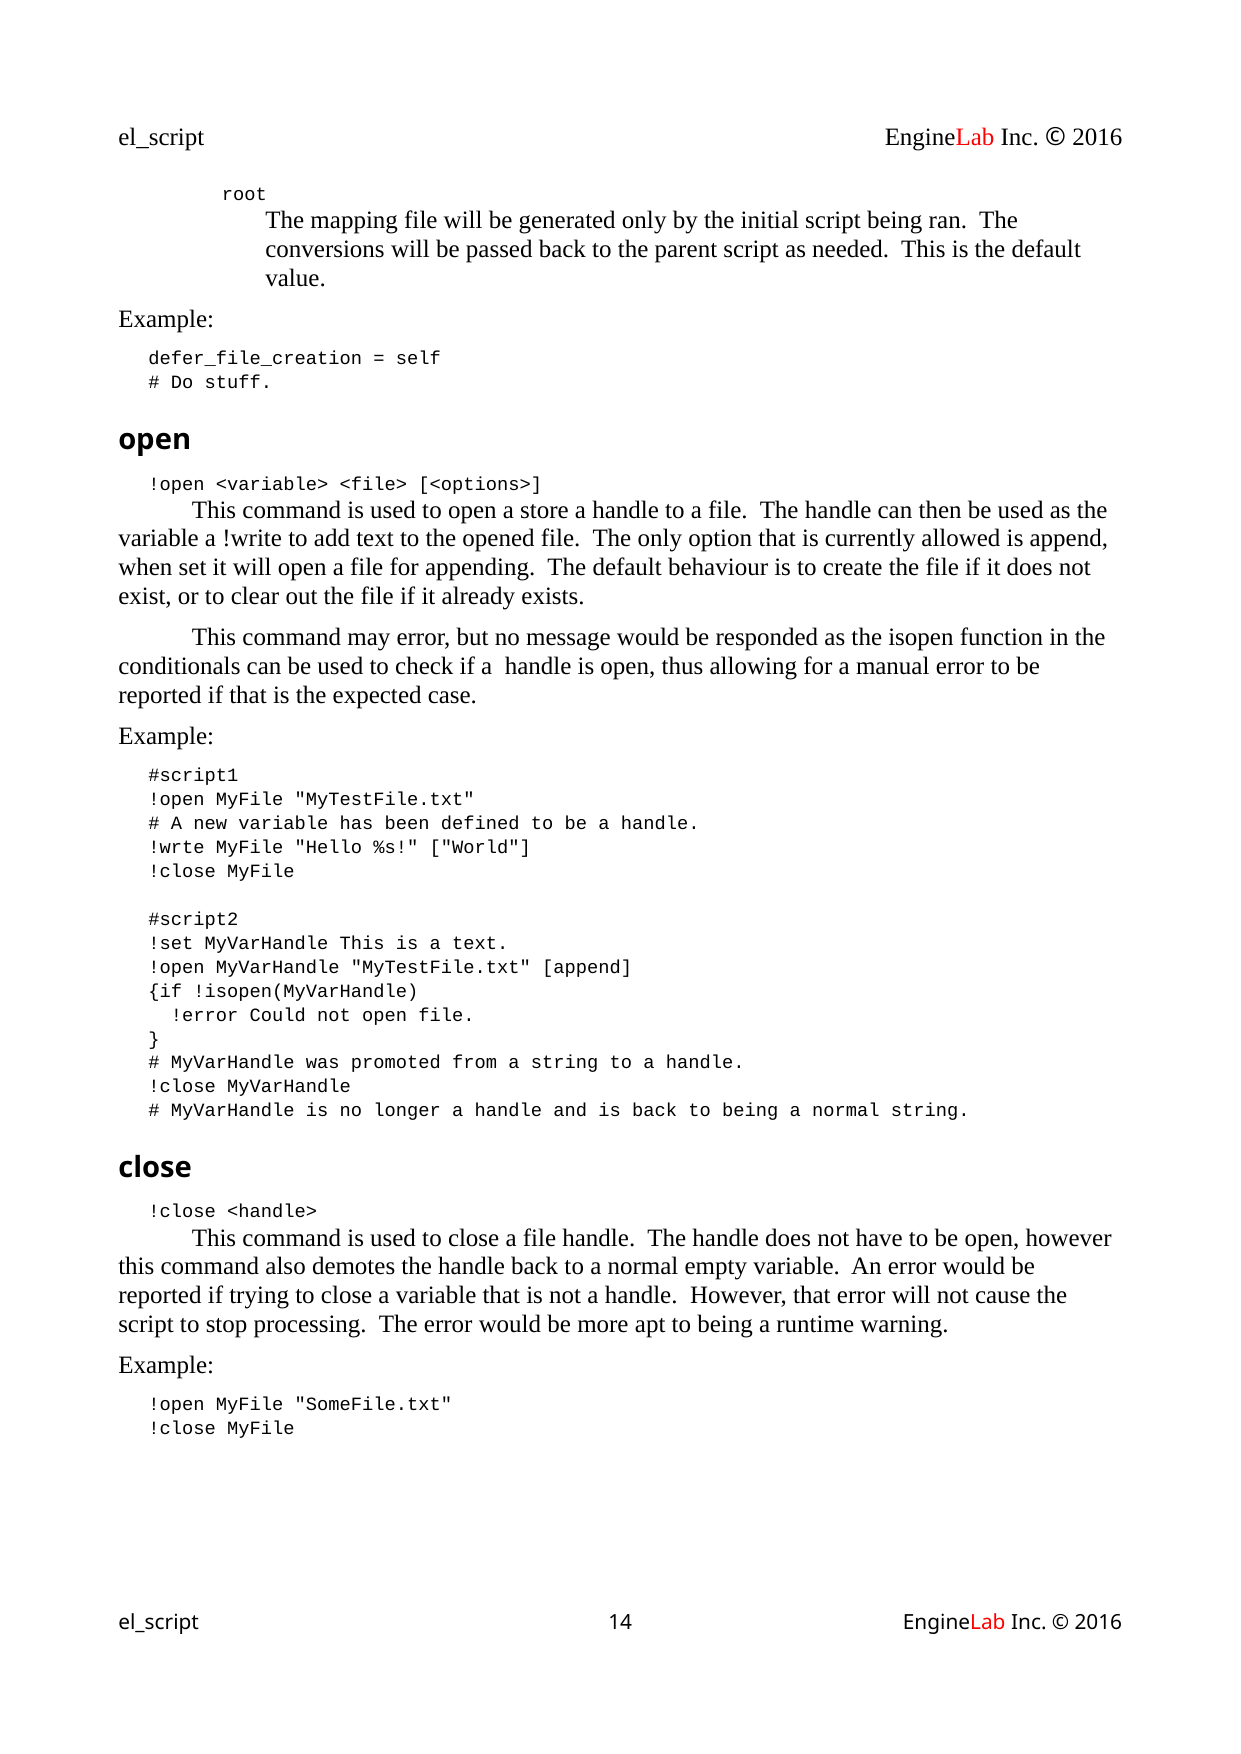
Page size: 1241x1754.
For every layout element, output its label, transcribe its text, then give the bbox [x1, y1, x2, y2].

text {if !isopen(MyVarHandle) [148, 978, 1122, 1002]
text !open <variable> <file> [<options>] [148, 471, 1122, 495]
text !close MyVarHandle [148, 1074, 1122, 1098]
subtitle close [118, 1147, 1122, 1186]
text !open MyVarHandle "MyTestFile.txt" [append] [148, 954, 1122, 978]
text #script1 [148, 762, 1122, 786]
text # Do stuff. [148, 369, 1122, 393]
text !close <handle> [148, 1199, 1122, 1223]
text !error Could not open file. [148, 1002, 1122, 1026]
text } [148, 1026, 1122, 1050]
text Example: [118, 1350, 1122, 1379]
text defer_file_creation = self [148, 346, 1122, 369]
text !open MyFile "MyTestFile.txt" [148, 786, 1122, 810]
text !close MyFile [148, 1415, 1122, 1439]
text # MyVarHandle was promoted from a string to a handle. [148, 1050, 1122, 1074]
text This command may error, but no message would be responded as the isopen function in the conditionals can be used to check if a handle is open, thus allowing for a manual error to be reported if that is the expected case. [118, 622, 1122, 708]
subtitle open [118, 418, 1122, 458]
text # MyVarHandle is no longer a handle and is back to being a normal string. [148, 1098, 1122, 1122]
text #script2 [148, 906, 1122, 930]
text !open MyFile "SomeFile.txt" [148, 1391, 1122, 1415]
text The mapping file will be generated only by the initial script being ran. The conversions will be passed back to the parent script as needed. This is the default value. [118, 206, 1122, 292]
text # A new variable has been defined to be a handle. [148, 810, 1122, 834]
text !set MyVarHandle This is a text. [148, 930, 1122, 954]
text This command is used to close a file handle. The handle does not have to be open, however this command also demotes the handle back to a normal empty variable. An error would be reported if trying to close a variable that is not a handle. However, that error will not cause the script to stop processing. The error would be more apt to being a runtime warning. [118, 1223, 1122, 1338]
text root [148, 182, 1122, 206]
text Example: [118, 721, 1122, 750]
text !close MyFile [148, 858, 1122, 882]
text Example: [118, 304, 1122, 333]
text This command is used to open a store a handle to a file. The handle can then be used as the variable a !write to add text to the opened file. The only option that is currently allowed is append, when set it will open a file for appending. The default behaviour is to create the file if it does not exist, or to clear out the file if it already exists. [118, 495, 1122, 610]
text !wrte MyFile "Hello %s!" ["World"] [148, 834, 1122, 858]
